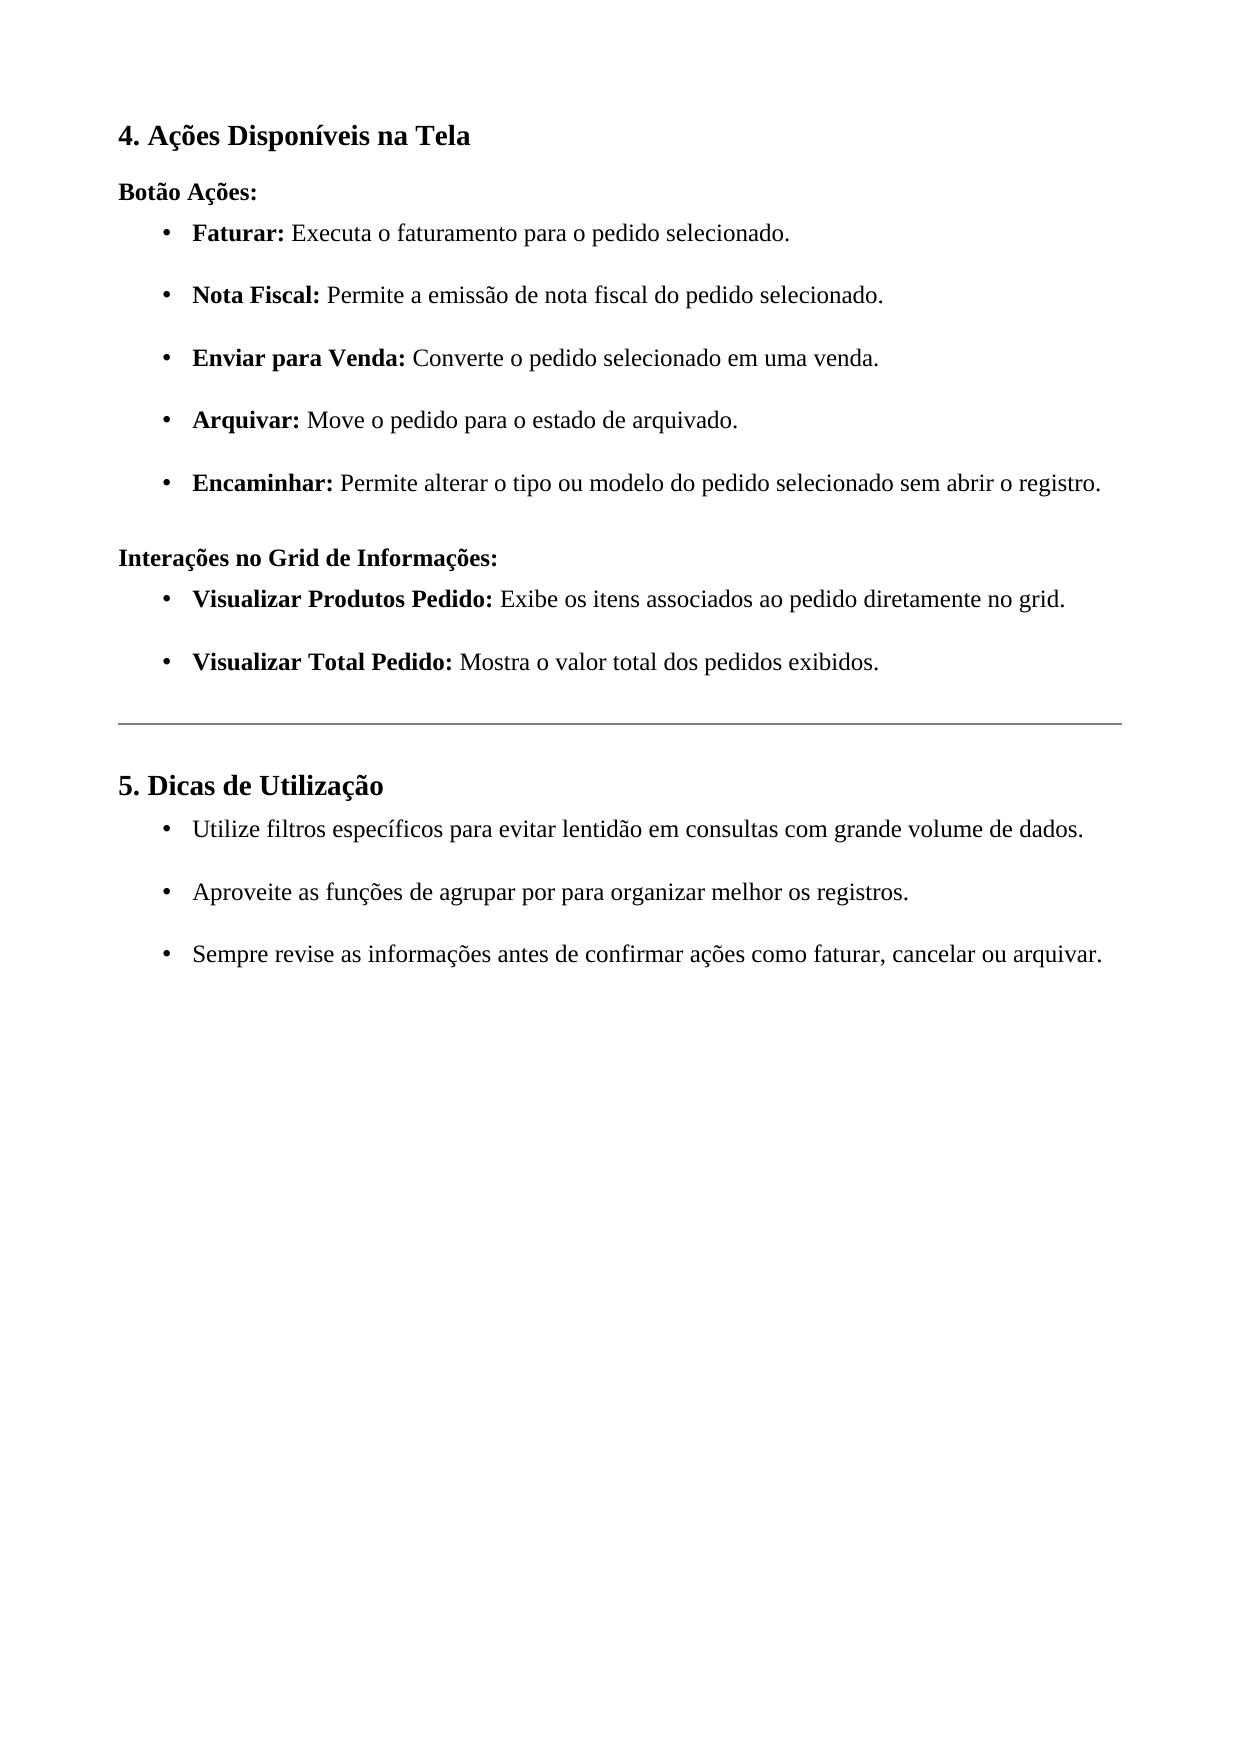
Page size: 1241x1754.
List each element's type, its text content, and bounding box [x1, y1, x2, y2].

subtitle 4. Ações Disponíveis na Tela [118, 118, 1122, 152]
list Sempre revise as informações antes de confirmar ações como faturar, cancelar ou arquivar. [162, 939, 1122, 968]
subtitle Botão Ações: [118, 177, 1122, 205]
list Faturar: Executa o faturamento para o pedido selecionado. [162, 218, 1122, 247]
subtitle Interações no Grid de Informações: [118, 543, 1122, 572]
list Arquivar: Move o pedido para o estado de arquivado. [162, 405, 1122, 434]
list Enviar para Venda: Converte o pedido selecionado em uma venda. [162, 343, 1122, 372]
list Visualizar Produtos Pedido: Exibe os itens associados ao pedido diretamente no grid. [162, 584, 1122, 613]
list Visualizar Total Pedido: Mostra o valor total dos pedidos exibidos. [162, 647, 1122, 675]
list Aproveite as funções de agrupar por para organizar melhor os registros. [162, 877, 1122, 905]
list Utilize filtros específicos para evitar lentidão em consultas com grande volume de dados. [162, 814, 1122, 843]
list Nota Fiscal: Permite a emissão de nota fiscal do pedido selecionado. [162, 280, 1122, 309]
list Encaminhar: Permite alterar o tipo ou modelo do pedido selecionado sem abrir o registro. [162, 468, 1122, 497]
subtitle 5. Dicas de Utilização [118, 768, 1122, 802]
